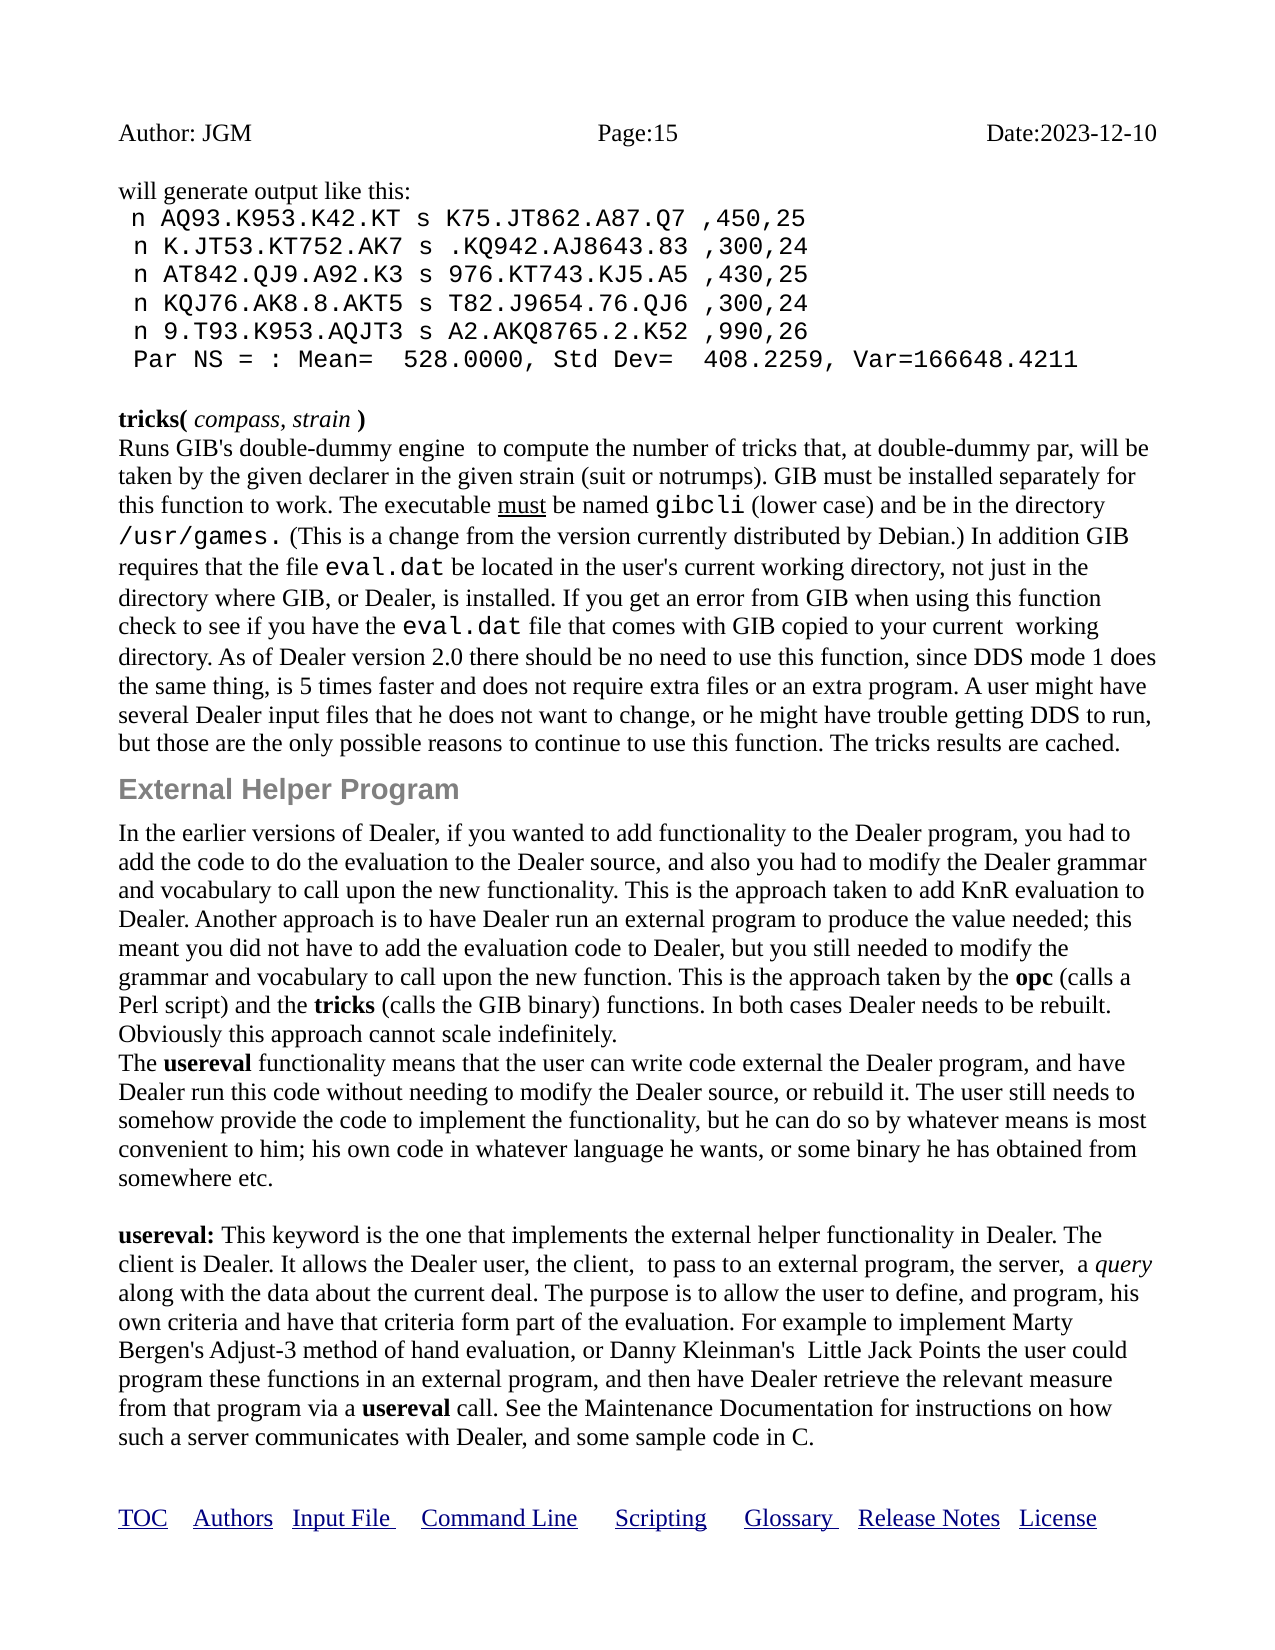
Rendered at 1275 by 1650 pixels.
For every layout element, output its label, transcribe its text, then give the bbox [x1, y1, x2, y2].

text n 9.T93.K953.AQJT3 s A2.AKQ8765.2.K52 ,990,26 [118, 318, 1157, 347]
text tricks( compass, strain ) [118, 404, 1157, 433]
text n AT842.QJ9.A92.K3 s 976.KT743.KJ5.A5 ,430,25 [118, 262, 1157, 290]
subtitle External Helper Program [118, 772, 1157, 805]
text Par NS = : Mean= 528.0000, Std Dev= 408.2259, Var=166648.4211 [118, 347, 1157, 375]
text The usereval functionality means that the user can write code external the Dealer program, and have Dealer run this code without needing to modify the Dealer source, or rebuild it. The user still needs to somehow provide the code to implement the functionality, but he can do so by whatever means is most convenient to him; his own code in whatever language he wants, or some binary he has obtained from somewhere etc. [118, 1048, 1157, 1192]
text In the earlier versions of Dealer, if you wanted to add functionality to the Dealer program, you had to add the code to do the evaluation to the Dealer source, and also you had to modify the Dealer grammar and vocabulary to call upon the new functionality. This is the approach taken to add KnR evaluation to Dealer. Another approach is to have Dealer run an external program to produce the value needed; this meant you did not have to add the evaluation code to Dealer, but you still needed to modify the grammar and vocabulary to call upon the new function. This is the approach taken by the opc (calls a Perl script) and the tricks (calls the GIB binary) functions. In both cases Dealer needs to be rebuilt. [118, 818, 1157, 1019]
text Runs GIB's double-dummy engine to compute the number of tricks that, at double-dummy par, will be taken by the given declarer in the given strain (suit or notrumps). GIB must be installed separately for this function to work. The executable must be named gibcli (lower case) and be in the directory /usr/games. (This is a change from the version currently distributed by Debian.) In addition GIB requires that the file eval.dat be located in the user's current working directory, not just in the directory where GIB, or Dealer, is installed. If you get an error from GIB when using this function check to see if you have the eval.dat file that comes with GIB copied to your current working directory. As of Dealer version 2.0 there should be no need to use this function, since DDS mode 1 does the same thing, is 5 times faster and does not require extra files or an extra program. A user might have several Dealer input files that he does not want to change, or he might have trouble getting DDS to run, but those are the only possible reasons to continue to use this function. The tricks results are cached. [118, 433, 1157, 757]
text usereval: This keyword is the one that implements the external helper functionality in Dealer. The client is Dealer. It allows the Dealer user, the client, to pass to an external program, the server, a query along with the data about the current deal. The purpose is to allow the user to define, and program, his own criteria and have that criteria form part of the evaluation. For example to implement Marty Bergen's Adjust-3 method of hand evaluation, or Danny Kleinman's Little Jack Points the user could program these functions in an external program, and then have Dealer retrieve the relevant measure from that program via a usereval call. See the Maintenance Documentation for instructions on how such a server communicates with Dealer, and some sample code in C. [118, 1220, 1157, 1450]
text n KQJ76.AK8.8.AKT5 s T82.J9654.76.QJ6 ,300,24 [118, 290, 1157, 318]
text will generate output like this: [118, 176, 1157, 205]
text n AQ93.K953.K42.KT s K75.JT862.A87.Q7 ,450,25 [118, 205, 1157, 233]
text n K.JT53.KT752.AK7 s .KQ942.AJ8643.83 ,300,24 [118, 233, 1157, 262]
text Obviously this approach cannot scale indefinitely. [118, 1019, 1157, 1048]
